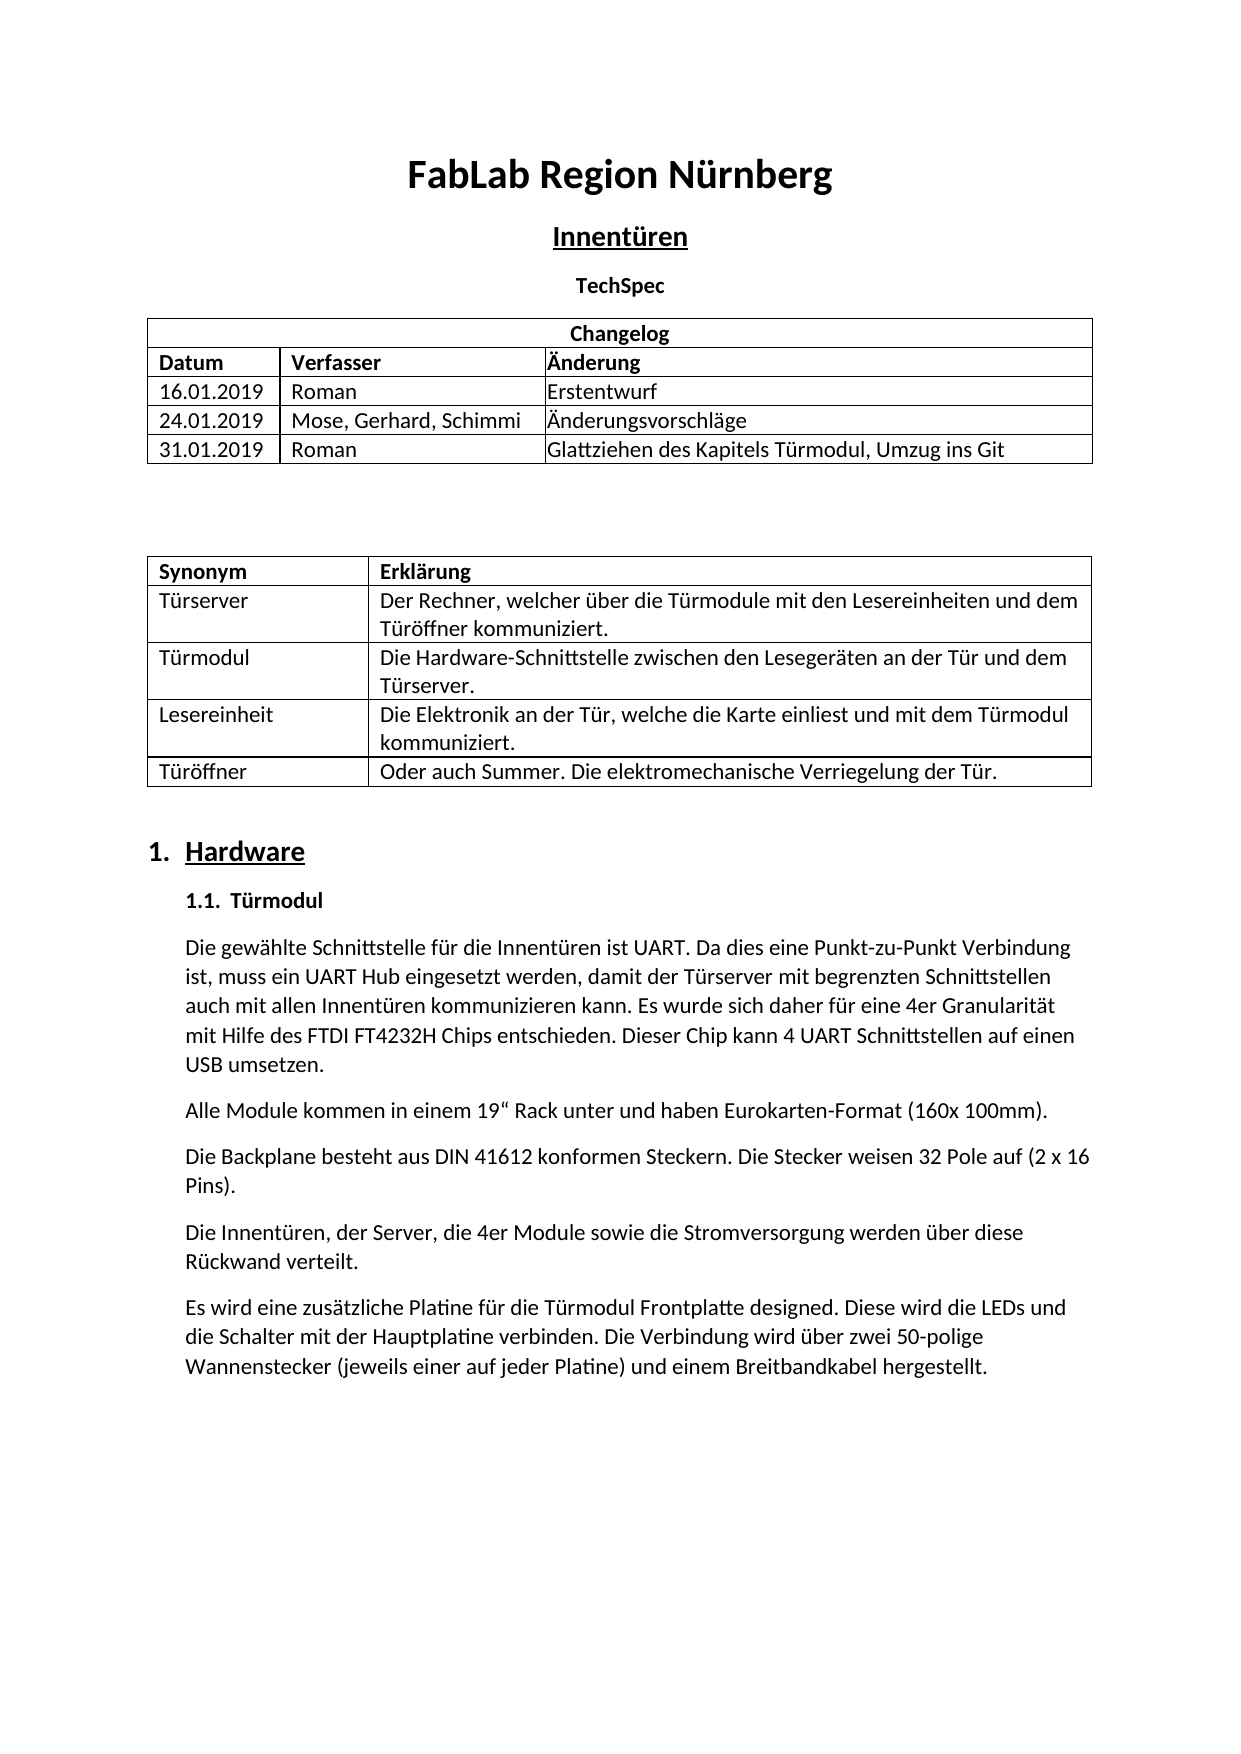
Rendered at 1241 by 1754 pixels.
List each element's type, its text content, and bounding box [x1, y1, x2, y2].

text Alle Module kommen in einem 19“ Rack unter und haben Eurokarten-Format (160x 100mm). [185, 1096, 1093, 1124]
list Hardware [148, 833, 1093, 868]
table_cell Änderungsvorschläge [546, 406, 1092, 434]
table_cell Oder auch Summer. Die elektromechanische Verriegelung der Tür. [369, 758, 1091, 786]
table_cell Türöffner [148, 758, 368, 786]
table_header Erklärung [369, 557, 1091, 585]
text Es wird eine zusätzliche Platine für die Türmodul Frontplatte designed. Diese wird die LEDs und die Schalter mit der Hauptplatine verbinden. Die Verbindung wird über zwei 50-polige Wannenstecker (jeweils einer auf jeder Platine) und einem Breitbandkabel hergestellt. [185, 1293, 1093, 1380]
text Die Innentüren, der Server, die 4er Module sowie die Stromversorgung werden über diese Rückwand verteilt. [185, 1218, 1093, 1275]
table_cell Die Hardware-Schnittstelle zwischen den Lesegeräten an der Tür und dem Türserver. [369, 643, 1091, 699]
text TechSpec [148, 272, 1093, 300]
table_cell Änderung [546, 348, 1092, 376]
table_cell 24.01.2019 [148, 406, 279, 434]
table_header Synonym [148, 557, 368, 585]
table_cell 16.01.2019 [148, 377, 279, 405]
table_cell 31.01.2019 [148, 435, 279, 463]
table_cell Datum [148, 348, 279, 376]
text Die Backplane besteht aus DIN 41612 konformen Steckern. Die Stecker weisen 32 Pole auf (2 x 16 Pins). [185, 1142, 1093, 1200]
table_cell Erstentwurf [546, 377, 1092, 405]
table_header Changelog [148, 319, 1092, 347]
table_cell Türserver [148, 586, 368, 642]
table_cell Mose, Gerhard, Schimmi [281, 406, 545, 434]
text FabLab Region Nürnberg [148, 148, 1093, 198]
table_cell Türmodul [148, 643, 368, 699]
table_cell Roman [281, 377, 545, 405]
table_cell Glattziehen des Kapitels Türmodul, Umzug ins Git [546, 435, 1092, 463]
table_cell Der Rechner, welcher über die Türmodule mit den Lesereinheiten und dem Türöffner kommuniziert. [369, 586, 1091, 642]
text Innentüren [148, 218, 1093, 253]
table_cell Verfasser [281, 348, 545, 376]
table_cell Die Elektronik an der Tür, welche die Karte einliest und mit dem Türmodul kommuniziert. [369, 700, 1091, 756]
list Türmodul [185, 887, 1093, 915]
table_cell Roman [281, 435, 545, 463]
table_cell Lesereinheit [148, 700, 368, 756]
text Die gewählte Schnittstelle für die Innentüren ist UART. Da dies eine Punkt-zu-Punkt Verbindung ist, muss ein UART Hub eingesetzt werden, damit der Türserver mit begrenzten Schnittstellen auch mit allen Innentüren kommunizieren kann. Es wurde sich daher für eine 4er Granularität mit Hilfe des FTDI FT4232H Chips entschieden. Dieser Chip kann 4 UART Schnittstellen auf einen USB umsetzen. [185, 933, 1093, 1078]
